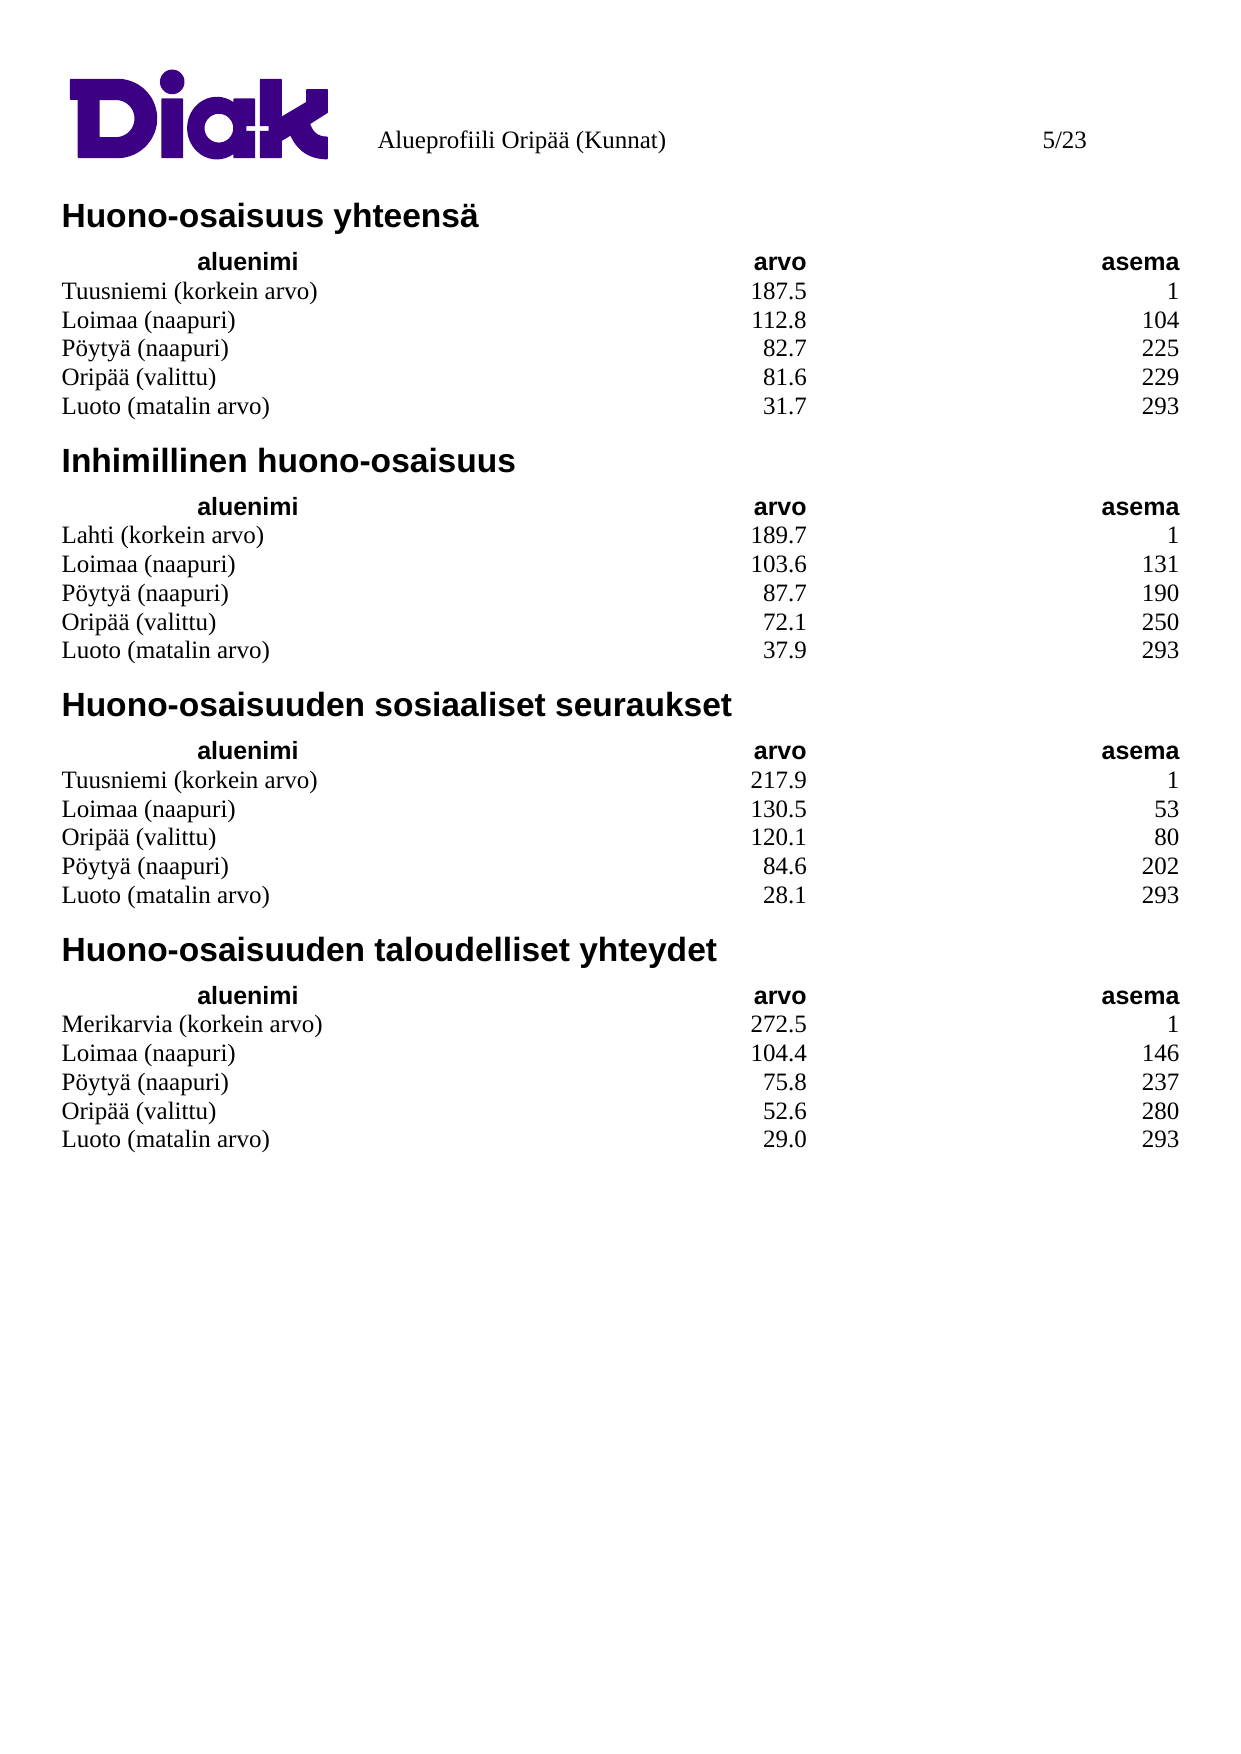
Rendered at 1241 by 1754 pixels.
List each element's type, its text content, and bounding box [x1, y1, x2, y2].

subtitle Huono-osaisuuden taloudelliset yhteydet [61, 929, 1179, 968]
table_cell Pöytyä (naapuri) [61, 851, 434, 880]
table_cell 87.7 [434, 578, 806, 607]
table_header aluenimi [61, 736, 434, 765]
table_cell Oripää (valittu) [61, 607, 434, 636]
table_cell Loimaa (naapuri) [61, 305, 434, 333]
table_cell 80 [806, 823, 1179, 851]
table_header asema [806, 736, 1179, 765]
table_cell Merikarvia (korkein arvo) [61, 1010, 434, 1038]
table_cell 37.9 [434, 636, 806, 664]
table_cell Loimaa (naapuri) [61, 549, 434, 578]
table_cell 146 [806, 1038, 1179, 1067]
table_cell 29.0 [434, 1125, 806, 1153]
table_cell 187.5 [434, 276, 806, 305]
table_header arvo [434, 492, 806, 521]
table_cell 229 [806, 362, 1179, 391]
table_cell Luoto (matalin arvo) [61, 880, 434, 909]
table_cell 189.7 [434, 521, 806, 549]
table_cell 104 [806, 305, 1179, 333]
table_cell Luoto (matalin arvo) [61, 391, 434, 420]
subtitle Inhimillinen huono-osaisuus [61, 441, 1179, 479]
table_header asema [806, 981, 1179, 1009]
table_header asema [806, 492, 1179, 521]
table_cell 72.1 [434, 607, 806, 636]
table_cell 1 [806, 1010, 1179, 1038]
table_header aluenimi [61, 981, 434, 1009]
table_header aluenimi [61, 247, 434, 276]
table_header arvo [434, 981, 806, 1009]
table_cell 75.8 [434, 1067, 806, 1096]
table_cell 53 [806, 794, 1179, 822]
table_header arvo [434, 247, 806, 276]
table_cell 217.9 [434, 765, 806, 794]
table_cell Tuusniemi (korkein arvo) [61, 276, 434, 305]
table_cell 131 [806, 549, 1179, 578]
table_cell 1 [806, 521, 1179, 549]
table_cell 250 [806, 607, 1179, 636]
table_cell 293 [806, 1125, 1179, 1153]
table_cell 225 [806, 334, 1179, 362]
table_cell 1 [806, 765, 1179, 794]
table_cell Pöytyä (naapuri) [61, 334, 434, 362]
table_cell 293 [806, 636, 1179, 664]
table_cell Loimaa (naapuri) [61, 1038, 434, 1067]
table_cell 293 [806, 880, 1179, 909]
table_cell Oripää (valittu) [61, 823, 434, 851]
table_cell Luoto (matalin arvo) [61, 636, 434, 664]
table_cell 104.4 [434, 1038, 806, 1067]
table_cell 82.7 [434, 334, 806, 362]
table_cell Oripää (valittu) [61, 1096, 434, 1124]
table_cell 52.6 [434, 1096, 806, 1124]
table_cell Lahti (korkein arvo) [61, 521, 434, 549]
table_cell 84.6 [434, 851, 806, 880]
table_cell 28.1 [434, 880, 806, 909]
table_cell 31.7 [434, 391, 806, 420]
subtitle Huono-osaisuuden sosiaaliset seuraukset [61, 685, 1179, 724]
table_cell 293 [806, 391, 1179, 420]
table_cell 190 [806, 578, 1179, 607]
table_cell Pöytyä (naapuri) [61, 578, 434, 607]
table_cell 103.6 [434, 549, 806, 578]
subtitle Huono-osaisuus yhteensä [61, 196, 1179, 235]
table_cell Tuusniemi (korkein arvo) [61, 765, 434, 794]
table_cell 120.1 [434, 823, 806, 851]
table_cell 237 [806, 1067, 1179, 1096]
table_cell 112.8 [434, 305, 806, 333]
table_cell 272.5 [434, 1010, 806, 1038]
table_cell Luoto (matalin arvo) [61, 1125, 434, 1153]
table_cell Loimaa (naapuri) [61, 794, 434, 822]
table_header aluenimi [61, 492, 434, 521]
table_cell Pöytyä (naapuri) [61, 1067, 434, 1096]
table_cell Oripää (valittu) [61, 362, 434, 391]
table_cell 130.5 [434, 794, 806, 822]
table_cell 280 [806, 1096, 1179, 1124]
table_cell 1 [806, 276, 1179, 305]
table_header asema [806, 247, 1179, 276]
table_header arvo [434, 736, 806, 765]
table_cell 202 [806, 851, 1179, 880]
table_cell 81.6 [434, 362, 806, 391]
